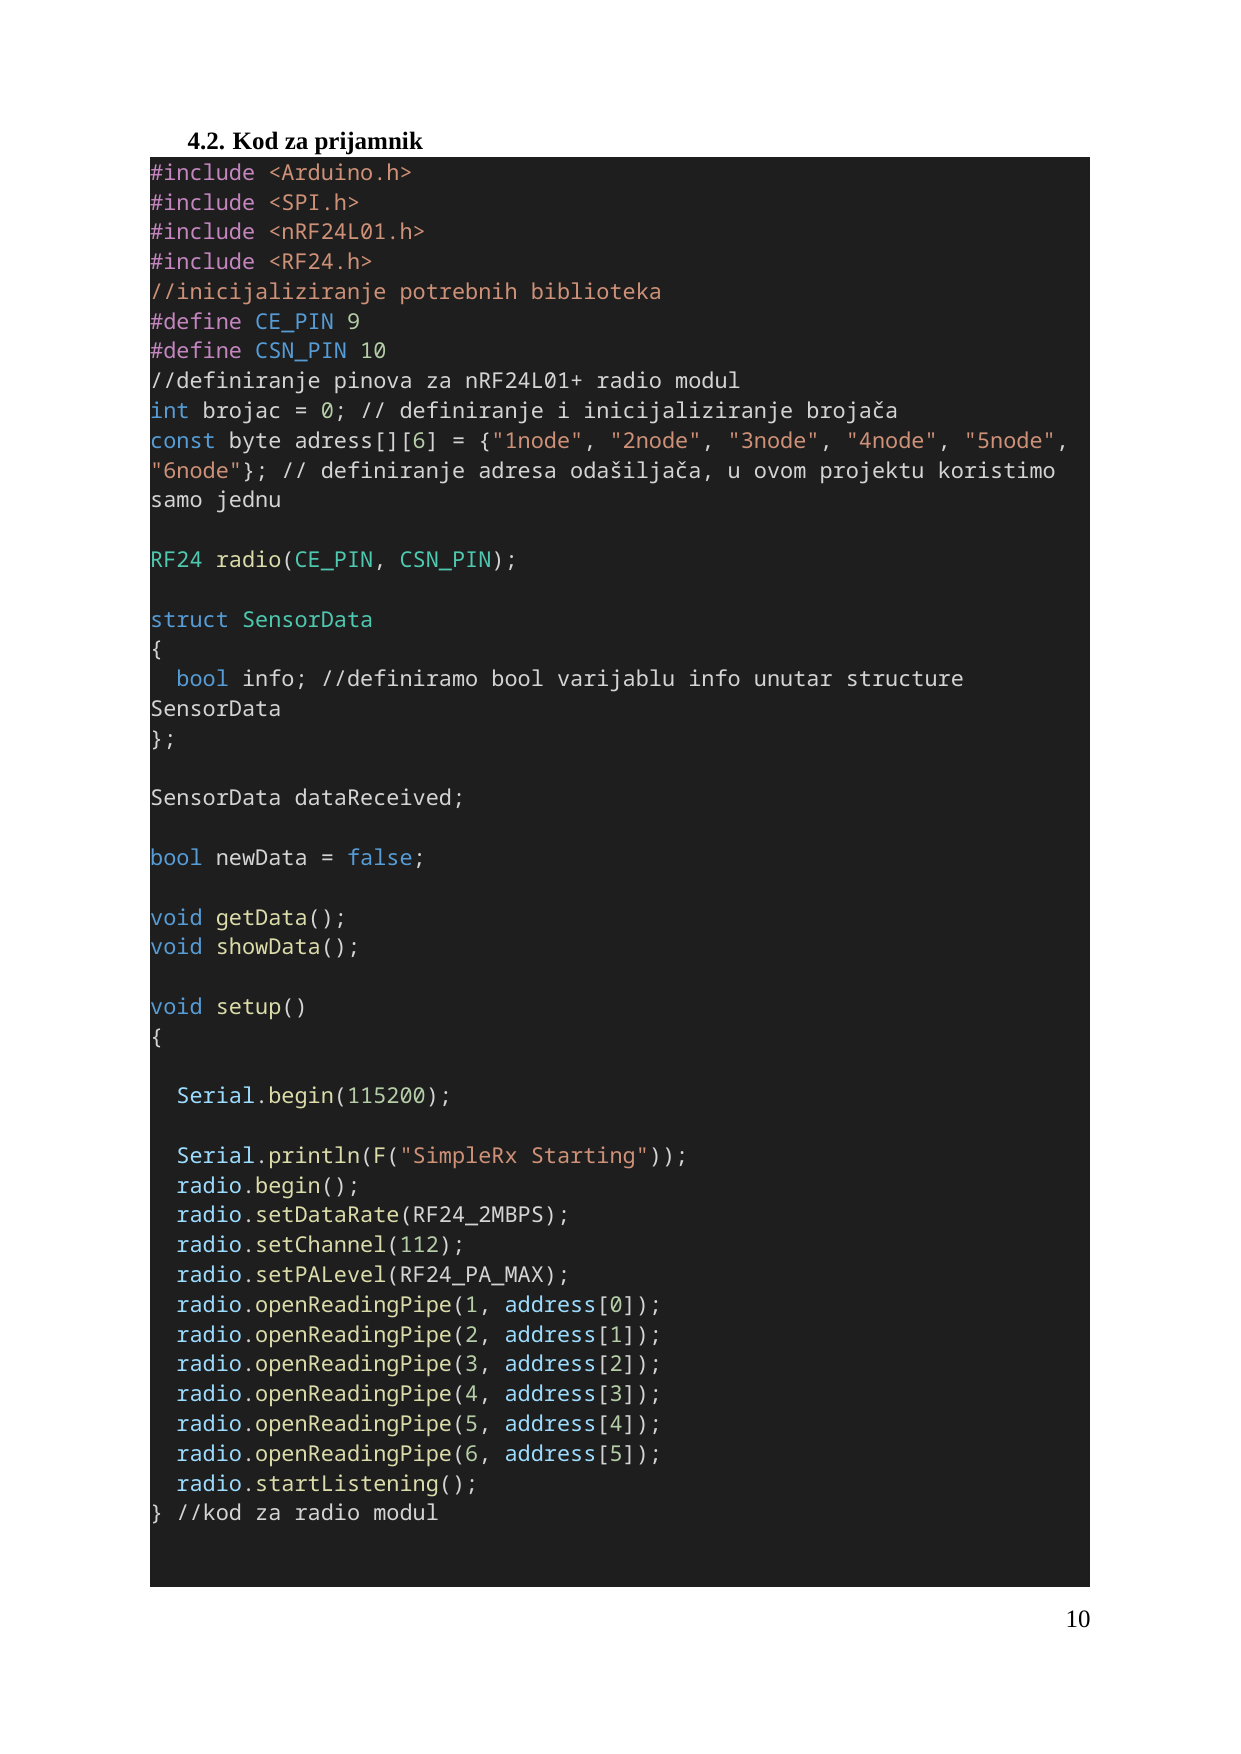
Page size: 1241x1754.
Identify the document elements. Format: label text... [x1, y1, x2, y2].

text #define CE_PIN 9 [150, 306, 1090, 335]
text RF24 radio(CE_PIN, CSN_PIN); [150, 544, 1090, 574]
text radio.openReadingPipe(5, address[4]); [150, 1408, 1090, 1438]
text void showData(); [150, 931, 1090, 961]
text #include <nRF24L01.h> [150, 216, 1090, 246]
text void getData(); [150, 901, 1090, 931]
text #define CSN_PIN 10 [150, 335, 1090, 365]
text Serial.println(F("SimpleRx Starting")); [150, 1140, 1090, 1169]
text radio.openReadingPipe(6, address[5]); [150, 1438, 1090, 1467]
text //inicijaliziranje potrebnih biblioteka [150, 276, 1090, 306]
text radio.setChannel(112); [150, 1229, 1090, 1259]
list Kod za prijamnik [187, 126, 1090, 155]
text #include <RF24.h> [150, 246, 1090, 276]
text #include <SPI.h> [150, 186, 1090, 216]
text SensorData dataReceived; [150, 782, 1090, 812]
text Serial.begin(115200); [150, 1080, 1090, 1110]
text radio.setPALevel(RF24_PA_MAX); [150, 1259, 1090, 1289]
text bool newData = false; [150, 842, 1090, 872]
text radio.setDataRate(RF24_2MBPS); [150, 1199, 1090, 1229]
text #include <Arduino.h> [150, 157, 1090, 186]
text { [150, 633, 1090, 663]
text radio.begin(); [150, 1169, 1090, 1199]
text }; [150, 723, 1090, 752]
text const byte adress[][6] = {"1node", "2node", "3node", "4node", "5node", "6node"}; // definiranje adresa odašiljača, u ovom projektu koristimo samo jednu [150, 425, 1090, 514]
text int brojac = 0; // definiranje i inicijaliziranje brojača [150, 395, 1090, 425]
text //definiranje pinova za nRF24L01+ radio modul [150, 365, 1090, 395]
text radio.openReadingPipe(2, address[1]); [150, 1318, 1090, 1348]
text } //kod za radio modul [150, 1497, 1090, 1527]
text radio.openReadingPipe(1, address[0]); [150, 1289, 1090, 1318]
text radio.openReadingPipe(4, address[3]); [150, 1378, 1090, 1408]
text radio.openReadingPipe(3, address[2]); [150, 1348, 1090, 1378]
text radio.startListening(); [150, 1467, 1090, 1497]
text void setup() [150, 991, 1090, 1021]
text struct SensorData [150, 603, 1090, 633]
text bool info; //definiramo bool varijablu info unutar structure SensorData [150, 663, 1090, 723]
text { [150, 1021, 1090, 1050]
